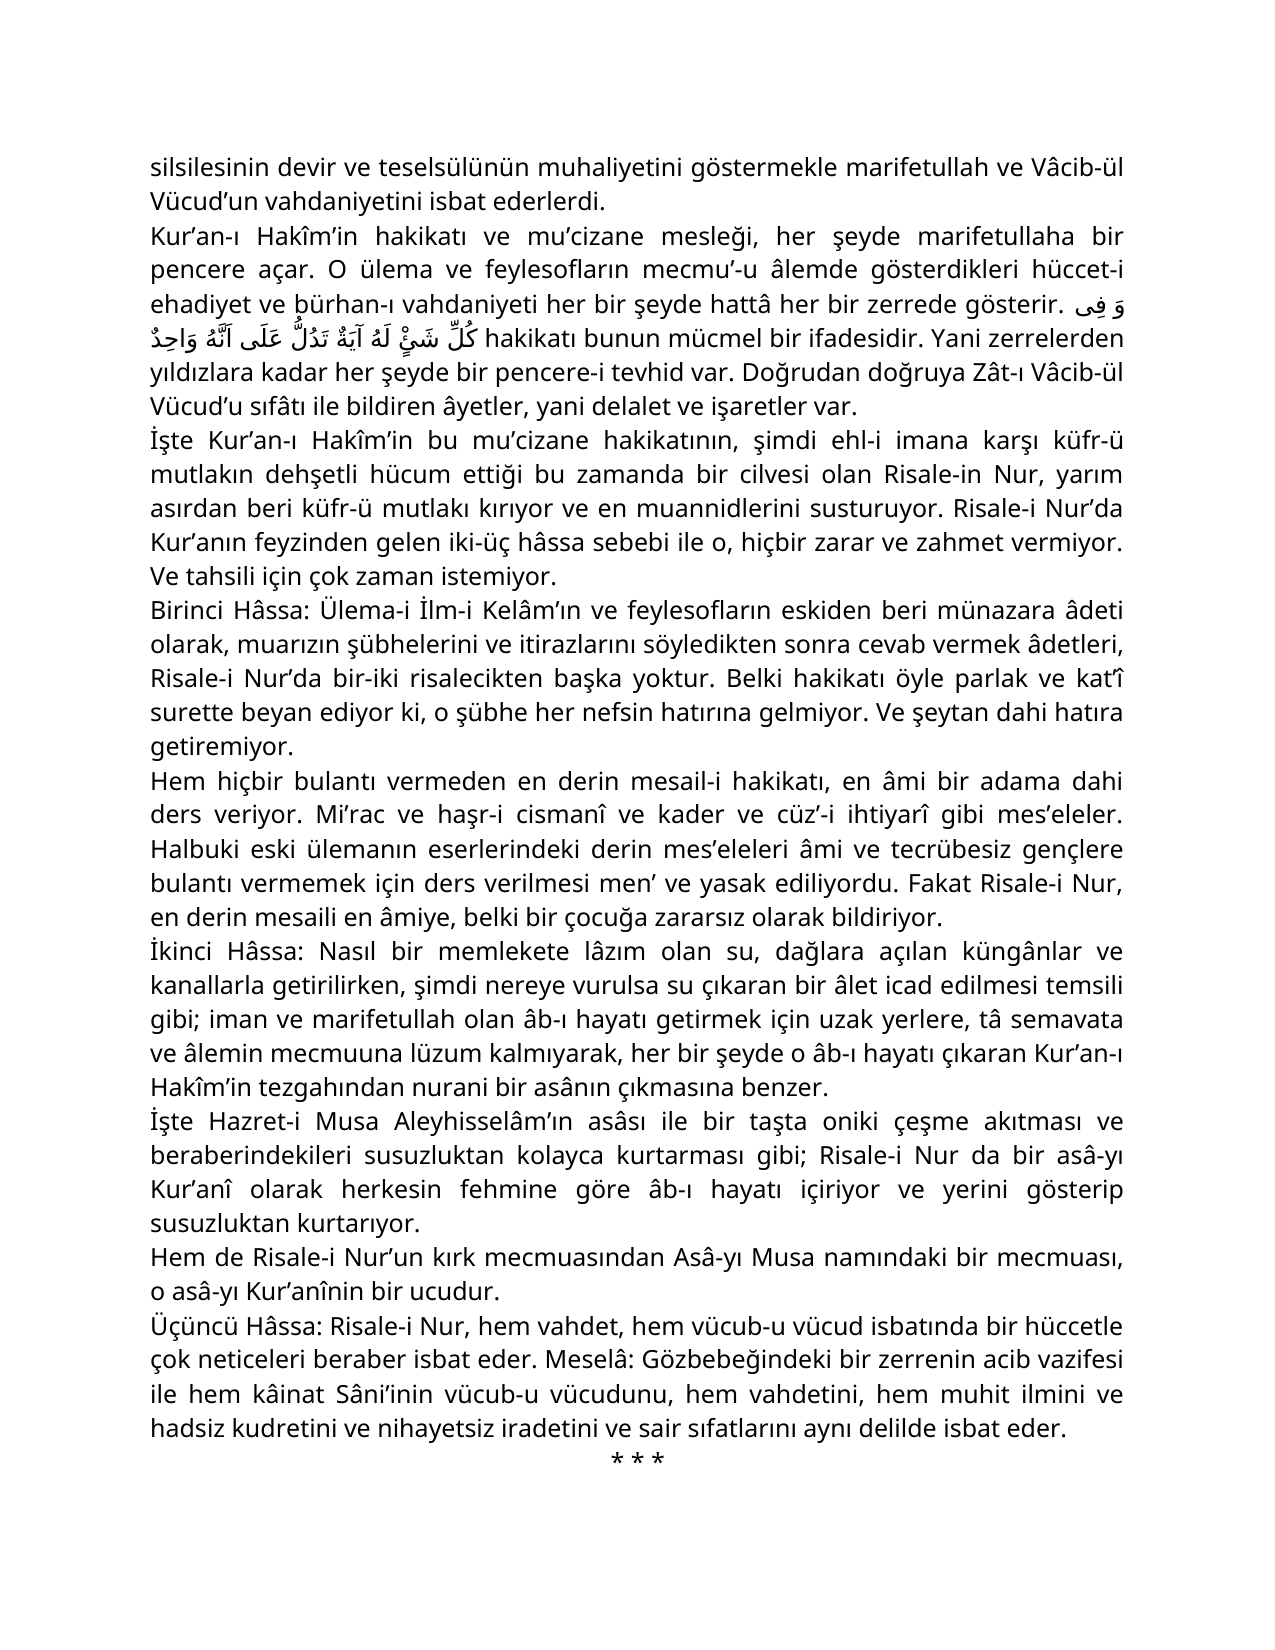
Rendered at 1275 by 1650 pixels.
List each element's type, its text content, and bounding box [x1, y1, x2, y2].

text * * * [150, 1444, 1125, 1478]
text İşte Kur’an-ı Hakîm’in bu mu’cizane hakikatının, şimdi ehl-i imana karşı küfr-ü mutlakın dehşetli hücum ettiği bu zamanda bir cilvesi olan Risale-in Nur, yarım asırdan beri küfr-ü mutlakı kırıyor ve en muannidlerini susturuyor. Risale-i Nur’da Kur’anın feyzinden gelen iki-üç hâssa sebebi ile o, hiçbir zarar ve zahmet vermiyor. Ve tahsili için çok zaman istemiyor. [150, 422, 1125, 593]
text Üçüncü Hâssa: Risale-i Nur, hem vahdet, hem vücub-u vücud isbatında bir hüccetle çok neticeleri beraber isbat eder. Meselâ: Gözbebeğindeki bir zerrenin acib vazifesi ile hem kâinat Sâni’inin vücub-u vücudunu, hem vahdetini, hem muhit ilmini ve hadsiz kudretini ve nihayetsiz iradetini ve sair sıfatlarını aynı delilde isbat eder. [150, 1308, 1125, 1444]
text Kur’an-ı Hakîm’in hakikatı ve mu’cizane mesleği, her şeyde marifetullaha bir pencere açar. O ülema ve feylesofların mecmu’-u âlemde gösterdikleri hüccet-i ehadiyet ve bürhan-ı vahdaniyeti her bir şeyde hattâ her bir zerrede gösterir. وَ فِى كُلِّ شَئٍْ لَهُ آيَةٌ تَدُلُّ عَلَى اَنَّهُ وَاحِدٌ hakikatı bunun mücmel bir ifadesidir. Yani zerrelerden yıldızlara kadar her şeyde bir pencere-i tevhid var. Doğrudan doğruya Zât-ı Vâcib-ül Vücud’u sıfâtı ile bildiren âyetler, yani delalet ve işaretler var. [150, 218, 1125, 422]
text Birinci Hâssa: Ülema-i İlm-i Kelâm’ın ve feylesofların eskiden beri münazara âdeti olarak, muarızın şübhelerini ve itirazlarını söyledikten sonra cevab vermek âdetleri, Risale-i Nur’da bir-iki risalecikten başka yoktur. Belki hakikatı öyle parlak ve kat’î surette beyan ediyor ki, o şübhe her nefsin hatırına gelmiyor. Ve şeytan dahi hatıra getiremiyor. [150, 593, 1125, 763]
text İkinci Hâssa: Nasıl bir memlekete lâzım olan su, dağlara açılan küngânlar ve kanallarla getirilirken, şimdi nereye vurulsa su çıkaran bir âlet icad edilmesi temsili gibi; iman ve marifetullah olan âb-ı hayatı getirmek için uzak yerlere, tâ semavata ve âlemin mecmuuna lüzum kalmıyarak, her bir şeyde o âb-ı hayatı çıkaran Kur’an-ı Hakîm’in tezgahından nurani bir asânın çıkmasına benzer. [150, 933, 1125, 1104]
text silsilesinin devir ve teselsülünün muhaliyetini göstermekle marifetullah ve Vâcib-ül Vücud’un vahdaniyetini isbat ederlerdi. [150, 150, 1125, 218]
text İşte Hazret-i Musa Aleyhisselâm’ın asâsı ile bir taşta oniki çeşme akıtması ve beraberindekileri susuzluktan kolayca kurtarması gibi; Risale-i Nur da bir asâ-yı Kur’anî olarak herkesin fehmine göre âb-ı hayatı içiriyor ve yerini gösterip susuzluktan kurtarıyor. [150, 1104, 1125, 1240]
text Hem de Risale-i Nur’un kırk mecmuasından Asâ-yı Musa namındaki bir mecmuası, o asâ-yı Kur’anînin bir ucudur. [150, 1240, 1125, 1308]
text Hem hiçbir bulantı vermeden en derin mesail-i hakikatı, en âmi bir adama dahi ders veriyor. Mi’rac ve haşr-i cismanî ve kader ve cüz’-i ihtiyarî gibi mes’eleler. Halbuki eski ülemanın eserlerindeki derin mes’eleleri âmi ve tecrübesiz gençlere bulantı vermemek için ders verilmesi men’ ve yasak ediliyordu. Fakat Risale-i Nur, en derin mesaili en âmiye, belki bir çocuğa zararsız olarak bildiriyor. [150, 763, 1125, 933]
